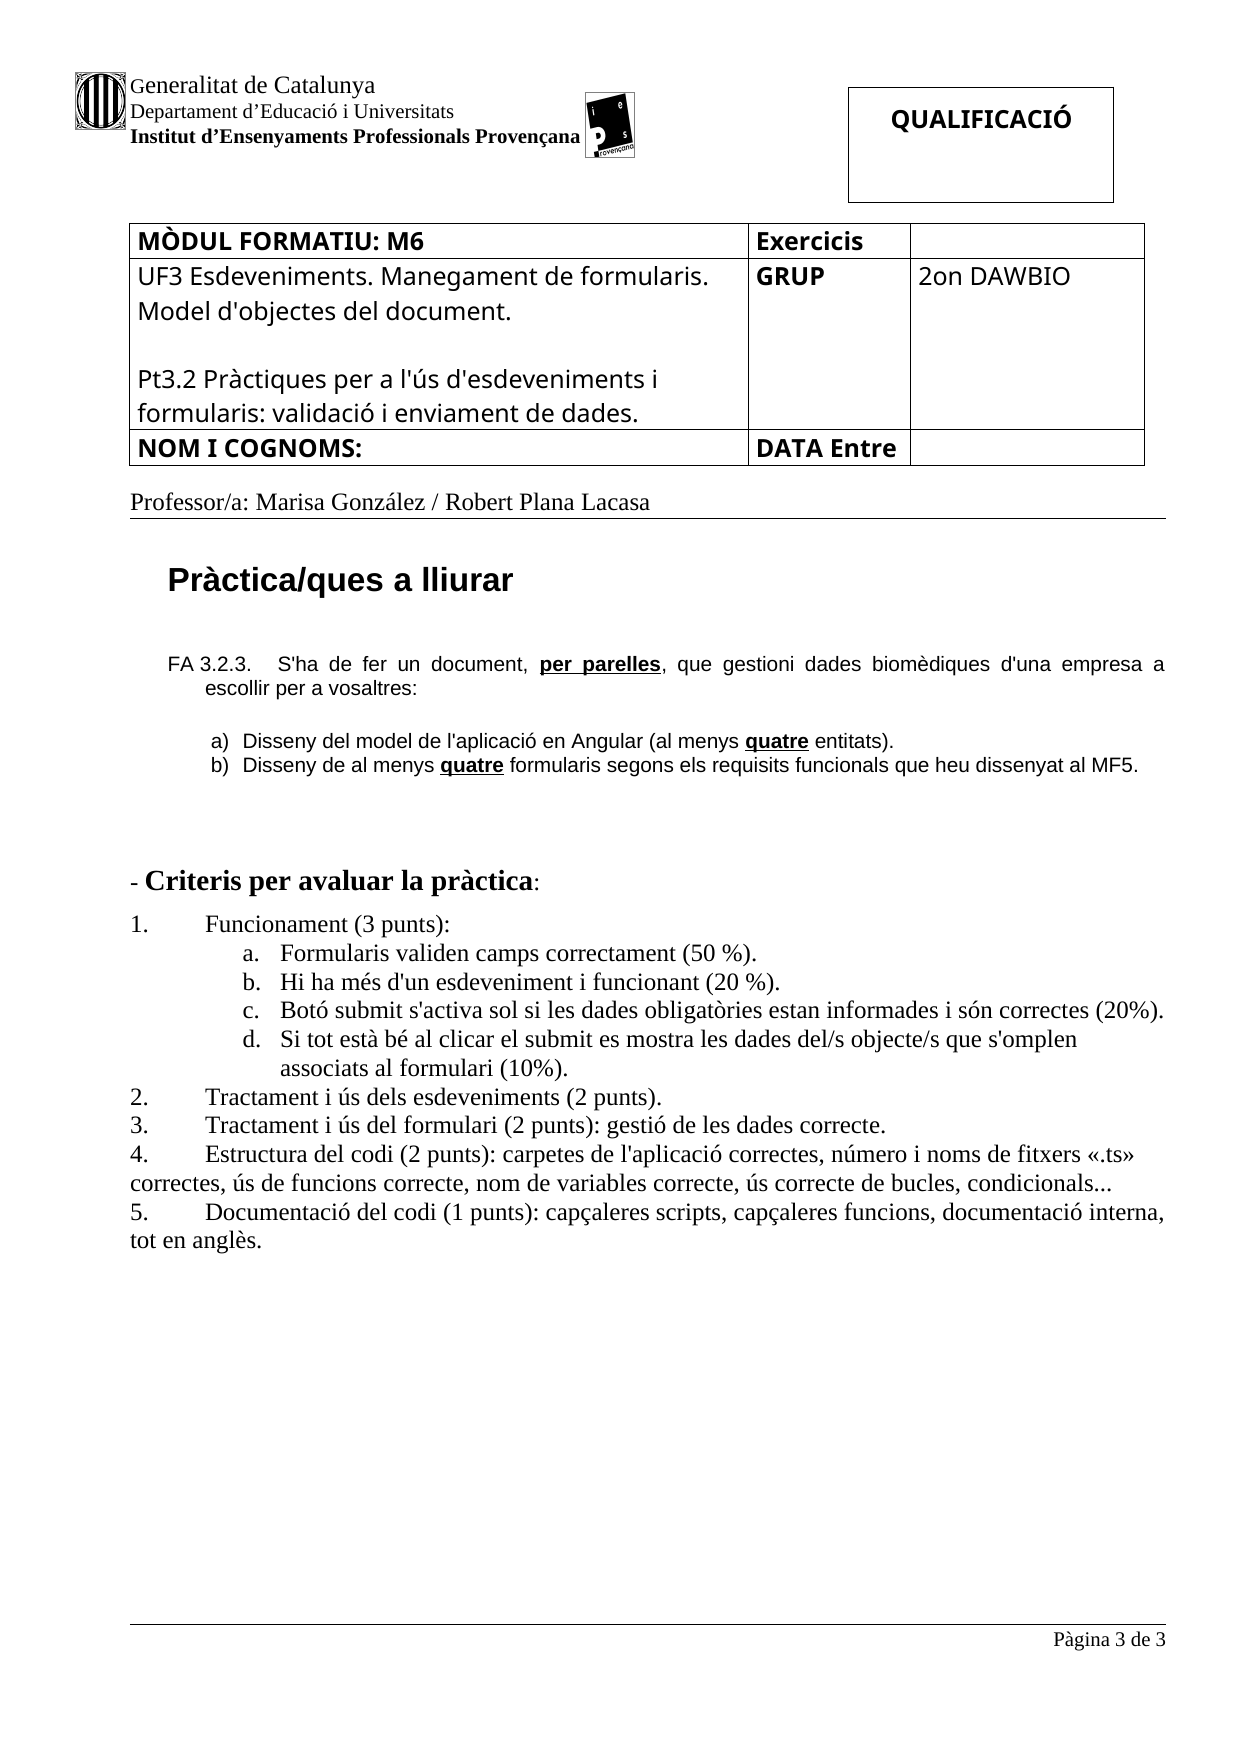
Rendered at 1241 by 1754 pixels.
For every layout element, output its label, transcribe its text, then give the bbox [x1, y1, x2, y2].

picture [76, 73, 125, 129]
list Disseny del model de l'aplicació en Angular (al menys quatre entitats). [205, 729, 1166, 753]
list Disseny de al menys quatre formularis segons els requisits funcionals que heu dissenyat al MF5. [205, 753, 1166, 777]
list Hi ha més d'un esdeveniment i funcionant (20 %). [242, 967, 1166, 996]
list Tractament i ús dels esdeveniments (2 punts). [130, 1082, 1166, 1111]
list Funcionament (3 punts): [130, 909, 1166, 938]
list Formularis validen camps correctament (50 %). [242, 938, 1166, 967]
text - Criteris per avaluar la pràctica: [130, 863, 1166, 897]
list Botó submit s'activa sol si les dades obligatòries estan informades i són correctes (20%). [242, 996, 1166, 1024]
list Tractament i ús del formulari (2 punts): gestió de les dades correcte. [130, 1111, 1166, 1139]
picture [586, 93, 634, 157]
list S'ha de fer un document, per parelles, que gestioni dades biomèdiques d'una empresa a escollir per a vosaltres: [167, 652, 1166, 700]
list Si tot està bé al clicar el submit es mostra les dades del/s objecte/s que s'omplen associats al formulari (10%). [242, 1024, 1166, 1082]
list Documentació del codi (1 punts): capçaleres scripts, capçaleres funcions, documentació interna, tot en anglès. [130, 1197, 1166, 1254]
list Estructura del codi (2 punts): carpetes de l'aplicació correctes, número i noms de fitxers «.ts» correctes, ús de funcions correcte, nom de variables correcte, ús correcte de bucles, condicionals... [130, 1139, 1166, 1197]
text Pràctica/ques a lliurar [167, 560, 1166, 598]
